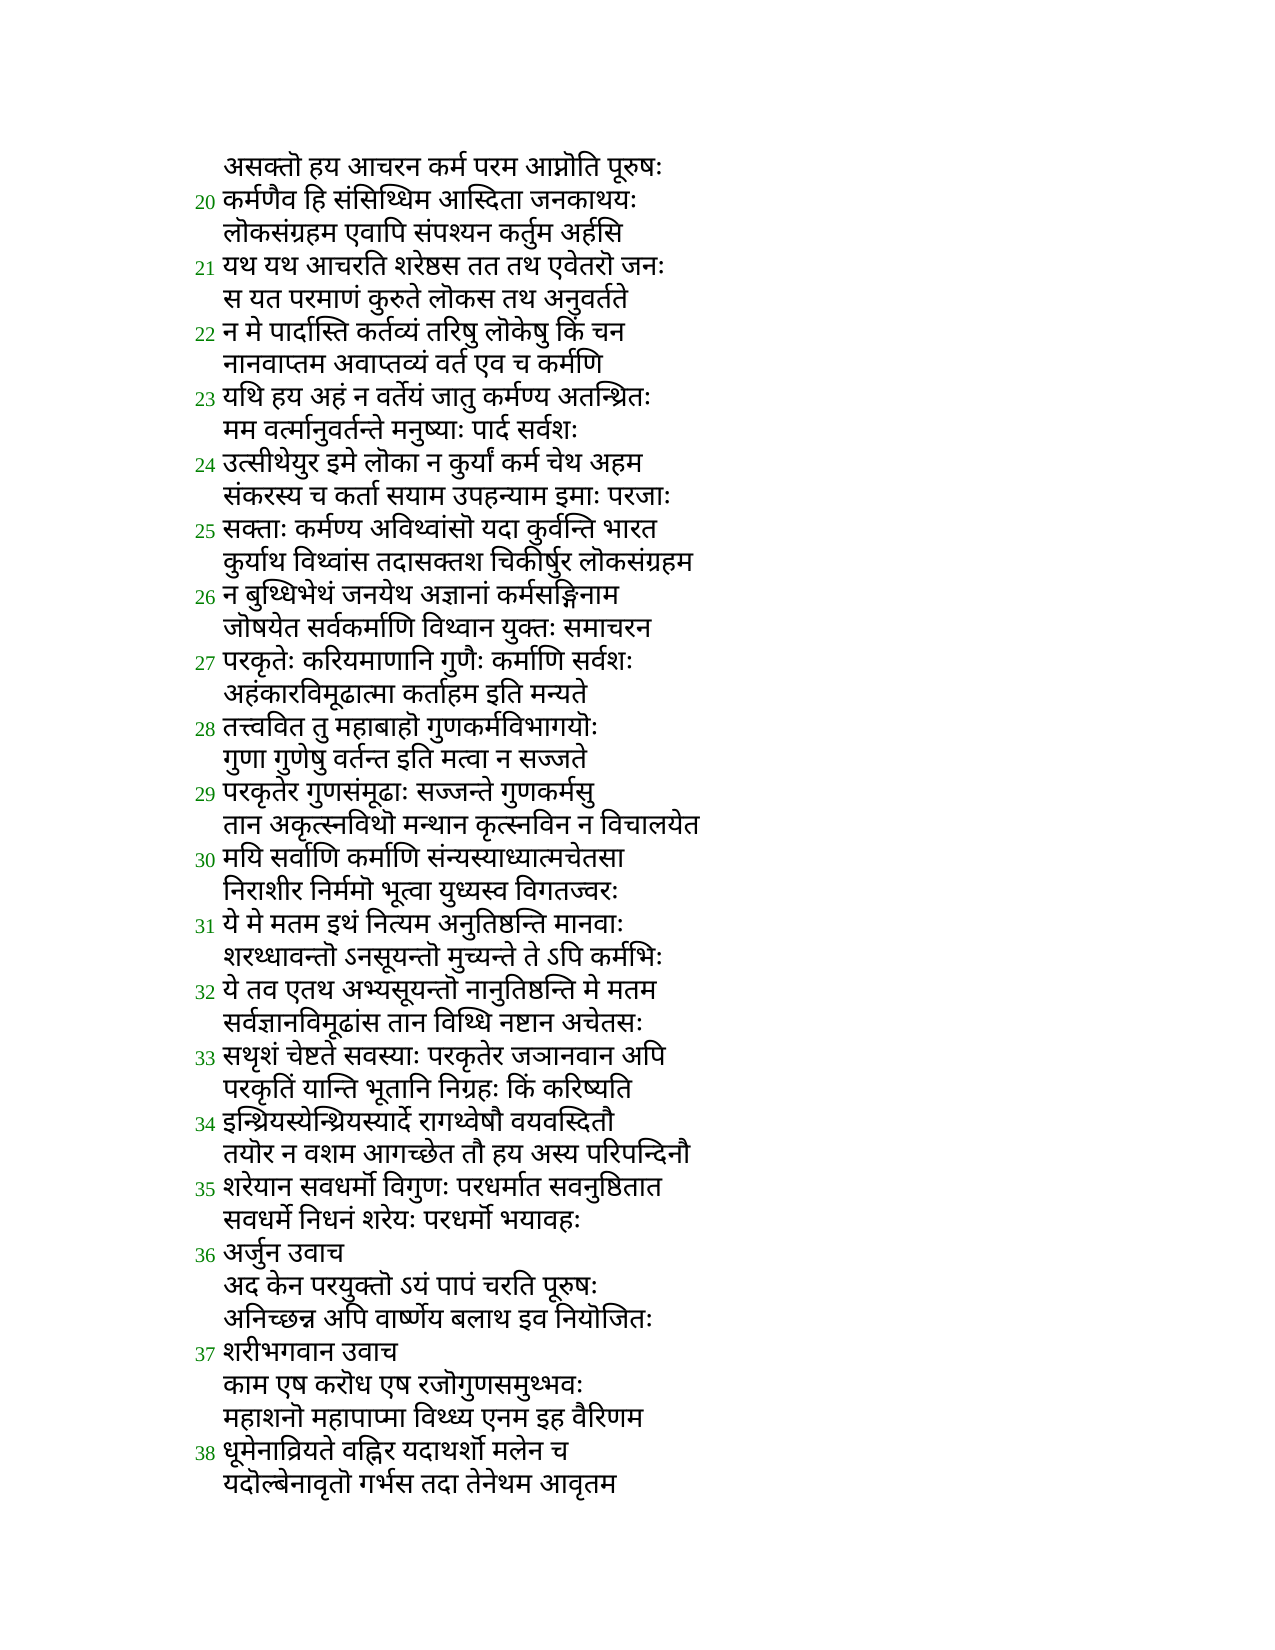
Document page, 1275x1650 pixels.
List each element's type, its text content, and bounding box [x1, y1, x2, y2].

text असक्तॊ हय आचरन कर्म परम आप्नॊति पूरुषः 20 कर्मणैव हि संसिथ्धिम आस्दिता जनकाथयः लॊकसंग्रहम एवापि संपश्यन कर्तुम अर्हसि 21 यथ यथ आचरति शरेष्ठस तत तथ एवेतरॊ जनः स यत परमाणं कुरुते लॊकस तथ अनुवर्तते 22 न मे पार्दास्ति कर्तव्यं तरिषु लॊकेषु किं चन नानवाप्तम अवाप्तव्यं वर्त एव च कर्मणि 23 यथि हय अहं न वर्तेयं जातु कर्मण्य अतन्थ्रितः मम वर्त्मानुवर्तन्ते मनुष्याः पार्द सर्वशः 24 उत्सीथेयुर इमे लॊका न कुर्यां कर्म चेथ अहम संकरस्य च कर्ता सयाम उपहन्याम इमाः परजाः 25 सक्ताः कर्मण्य अविथ्वांसॊ यदा कुर्वन्ति भारत कुर्याथ विथ्वांस तदासक्तश चिकीर्षुर लॊकसंग्रहम 26 न बुथ्धिभेथं जनयेथ अज्ञानां कर्मसङ्गिनाम जॊषयेत सर्वकर्माणि विथ्वान युक्तः समाचरन 27 परकृतेः करियमाणानि गुणैः कर्माणि सर्वशः अहंकारविमूढात्मा कर्ताहम इति मन्यते 28 तत्त्ववित तु महाबाहॊ गुणकर्मविभागयॊः गुणा गुणेषु वर्तन्त इति मत्वा न सज्जते 29 परकृतेर गुणसंमूढाः सज्जन्ते गुणकर्मसु तान अकृत्स्नविथॊ मन्थान कृत्स्नविन न विचालयेत 30 मयि सर्वाणि कर्माणि संन्यस्याध्यात्मचेतसा निराशीर निर्ममॊ भूत्वा युध्यस्व विगतज्वरः 31 ये मे मतम इथं नित्यम अनुतिष्ठन्ति मानवाः शरथ्धावन्तॊ ऽनसूयन्तॊ मुच्यन्ते ते ऽपि कर्मभिः 32 ये तव एतथ अभ्यसूयन्तॊ नानुतिष्ठन्ति मे मतम सर्वज्ञानविमूढांस तान विथ्धि नष्टान अचेतसः 33 सथृशं चेष्टते सवस्याः परकृतेर जञानवान अपि परकृतिं यान्ति भूतानि निग्रहः किं करिष्यति 34 इन्थ्रियस्येन्थ्रियस्यार्दे रागथ्वेषौ वयवस्दितौ तयॊर न वशम आगच्छेत तौ हय अस्य परिपन्दिनौ 35 शरेयान सवधर्मॊ विगुणः परधर्मात सवनुष्ठितात सवधर्मे निधनं शरेयः परधर्मॊ भयावहः 36 अर्जुन उवाच अद केन परयुक्तॊ ऽयं पापं चरति पूरुषः अनिच्छन्न अपि वार्ष्णेय बलाथ इव नियॊजितः 37 शरीभगवान उवाच काम एष करॊध एष रजॊगुणसमुथ्भवः महाशनॊ महापाप्मा विथ्ध्य एनम इह वैरिणम 38 धूमेनाव्रियते वह्निर यदाथर्शॊ मलेन च यदॊल्बेनावृतॊ गर्भस तदा तेनेथम आवृतम [187, 150, 1087, 1499]
